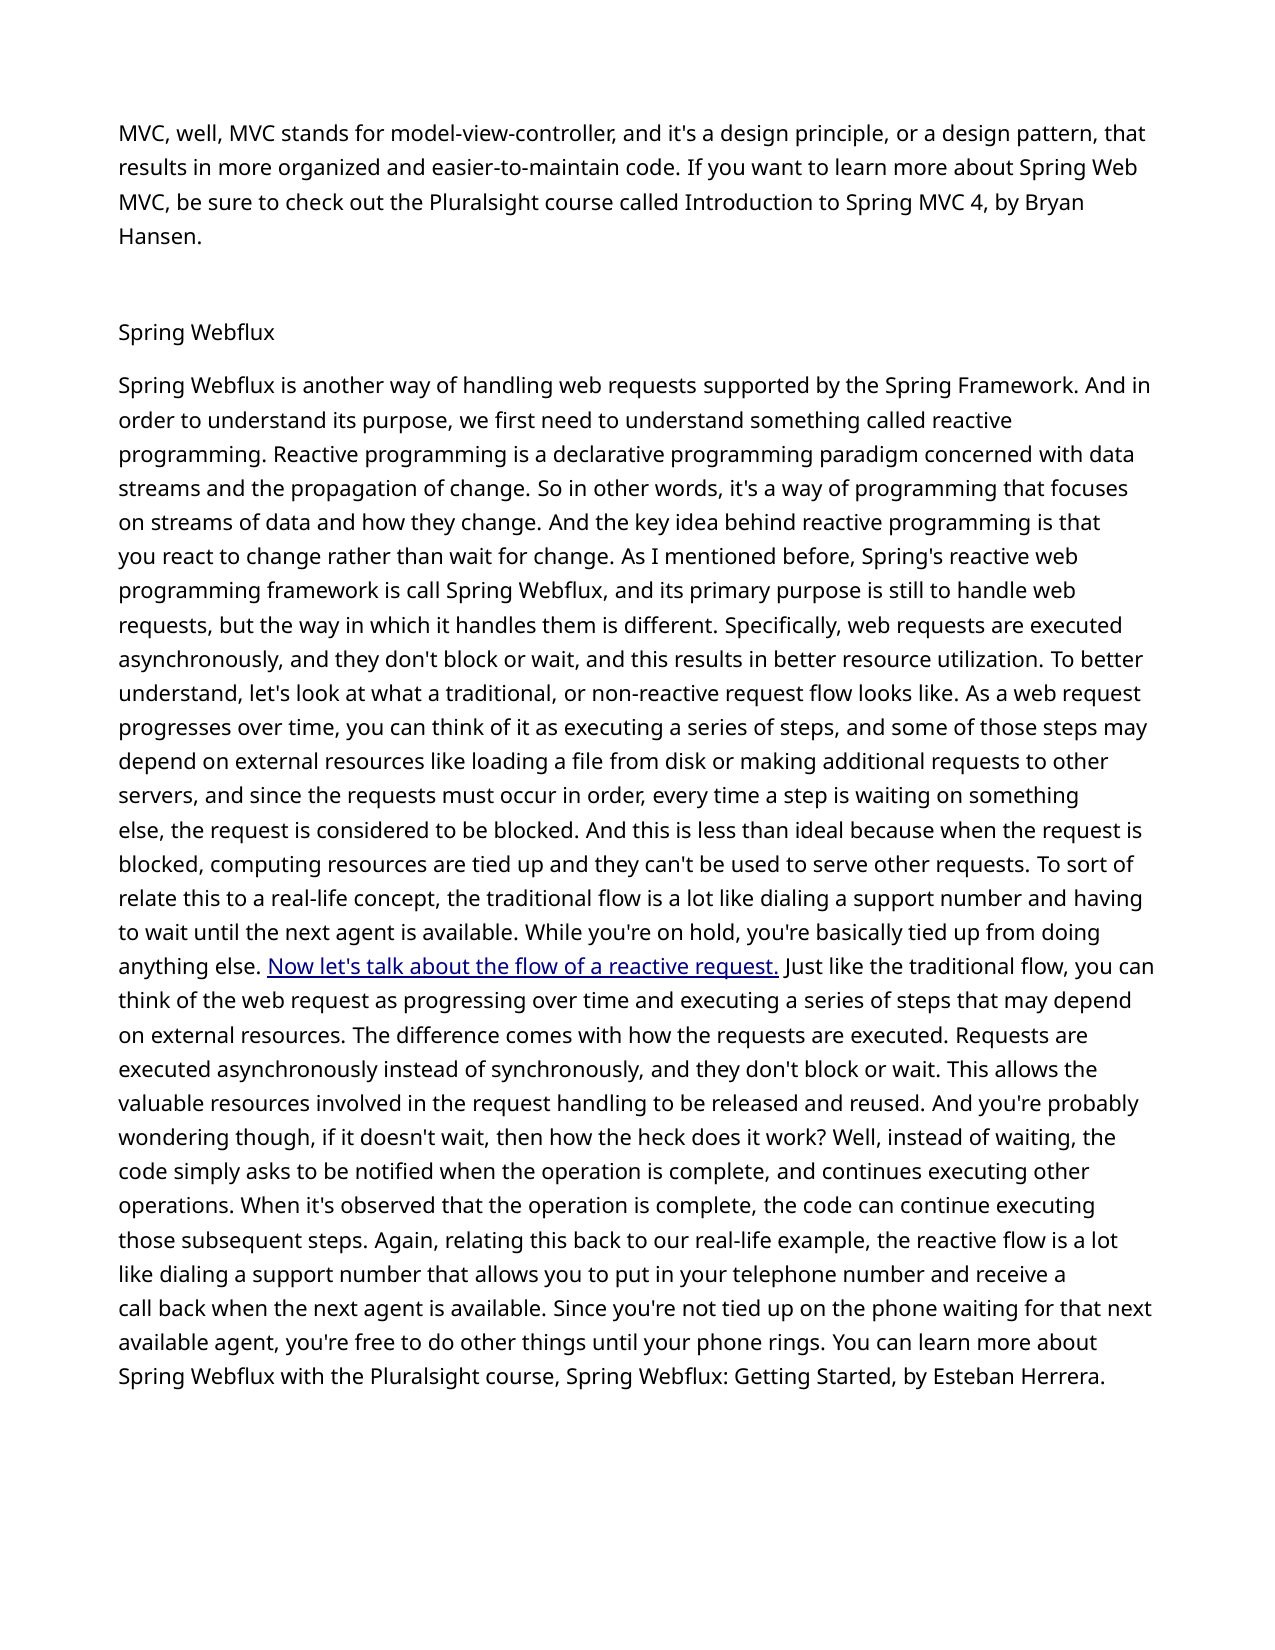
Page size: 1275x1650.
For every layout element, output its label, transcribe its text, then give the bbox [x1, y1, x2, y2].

text MVC, well, MVC stands for model-view-controller, and it's a design principle, or a design pattern, that results in more organized and easier-to-maintain code. If you want to learn more about Spring Web MVC, be sure to check out the Pluralsight course called Introduction to Spring MVC 4, by Bryan Hansen. [118, 118, 1157, 250]
subtitle Spring Webflux [118, 317, 1157, 347]
text Spring Webflux is another way of handling web requests supported by the Spring Framework. And in order to understand its purpose, we first need to understand something called reactive programming. Reactive programming is a declarative programming paradigm concerned with data streams and the propagation of change. So in other words, it's a way of programming that focuses on streams of data and how they change. And the key idea behind reactive programming is that you react to change rather than wait for change. As I mentioned before, Spring's reactive web programming framework is call Spring Webflux, and its primary purpose is still to handle web requests, but the way in which it handles them is different. Specifically, web requests are executed asynchronously, and they don't block or wait, and this results in better resource utilization. To better understand, let's look at what a traditional, or non-reactive request flow looks like. As a web request progresses over time, you can think of it as executing a series of steps, and some of those steps may depend on external resources like loading a file from disk or making additional requests to other servers, and since the requests must occur in order, every time a step is waiting on something else, the request is considered to be blocked. And this is less than ideal because when the request is blocked, computing resources are tied up and they can't be used to serve other requests. To sort of relate this to a real-life concept, the traditional flow is a lot like dialing a support number and having to wait until the next agent is available. While you're on hold, you're basically tied up from doing anything else. Now let's talk about the flow of a reactive request. Just like the traditional flow, you can think of the web request as progressing over time and executing a series of steps that may depend on external resources. The difference comes with how the requests are executed. Requests are executed asynchronously instead of synchronously, and they don't block or wait. This allows the valuable resources involved in the request handling to be released and reused. And you're probably wondering though, if it doesn't wait, then how the heck does it work? Well, instead of waiting, the code simply asks to be notified when the operation is complete, and continues executing other operations. When it's observed that the operation is complete, the code can continue executing those subsequent steps. Again, relating this back to our real-life example, the reactive flow is a lot like dialing a support number that allows you to put in your telephone number and receive a call back when the next agent is available. Since you're not tied up on the phone waiting for that next available agent, you're free to do other things until your phone rings. You can learn more about Spring Webflux with the Pluralsight course, Spring Webflux: Getting Started, by Esteban Herrera. [118, 371, 1157, 1391]
